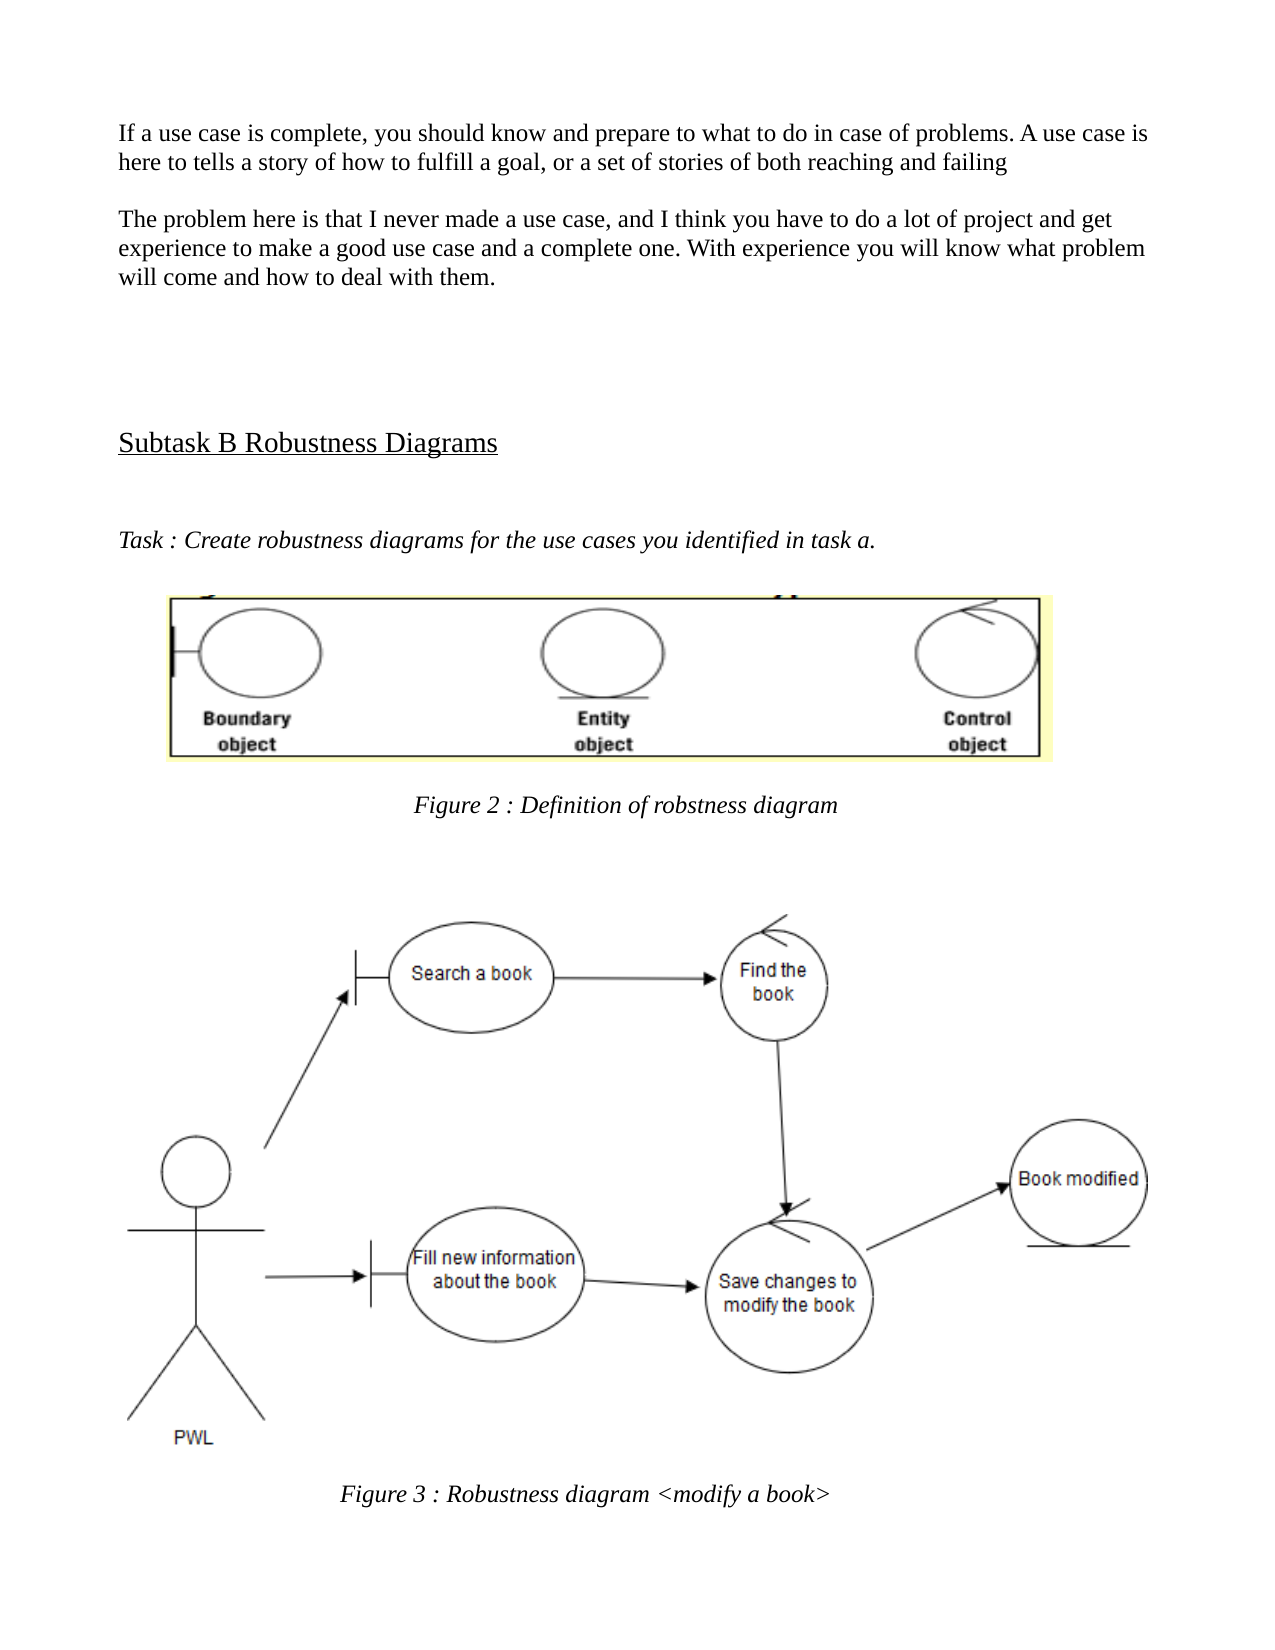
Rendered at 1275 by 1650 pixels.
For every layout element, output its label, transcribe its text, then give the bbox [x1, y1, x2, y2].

text If a use case is complete, you should know and prepare to what to do in case of problems. A use case is here to tells a story of how to fulfill a goal, or a set of stories of both reaching and failing [118, 118, 1157, 176]
text The problem here is that I never made a use case, and I think you have to do a lot of project and get experience to make a good use case and a complete one. With experience you will know what problem will come and how to deal with them. [118, 204, 1157, 291]
text Figure 2 : Definition of robstness diagram [118, 790, 1157, 819]
text Task : Create robustness diagrams for the use cases you identified in task a. [118, 525, 1157, 554]
text Subtask B Robustness Diagrams [118, 425, 1157, 458]
picture [166, 595, 1053, 762]
text Figure 3 : Robustness diagram <modify a book> [118, 1479, 1157, 1508]
